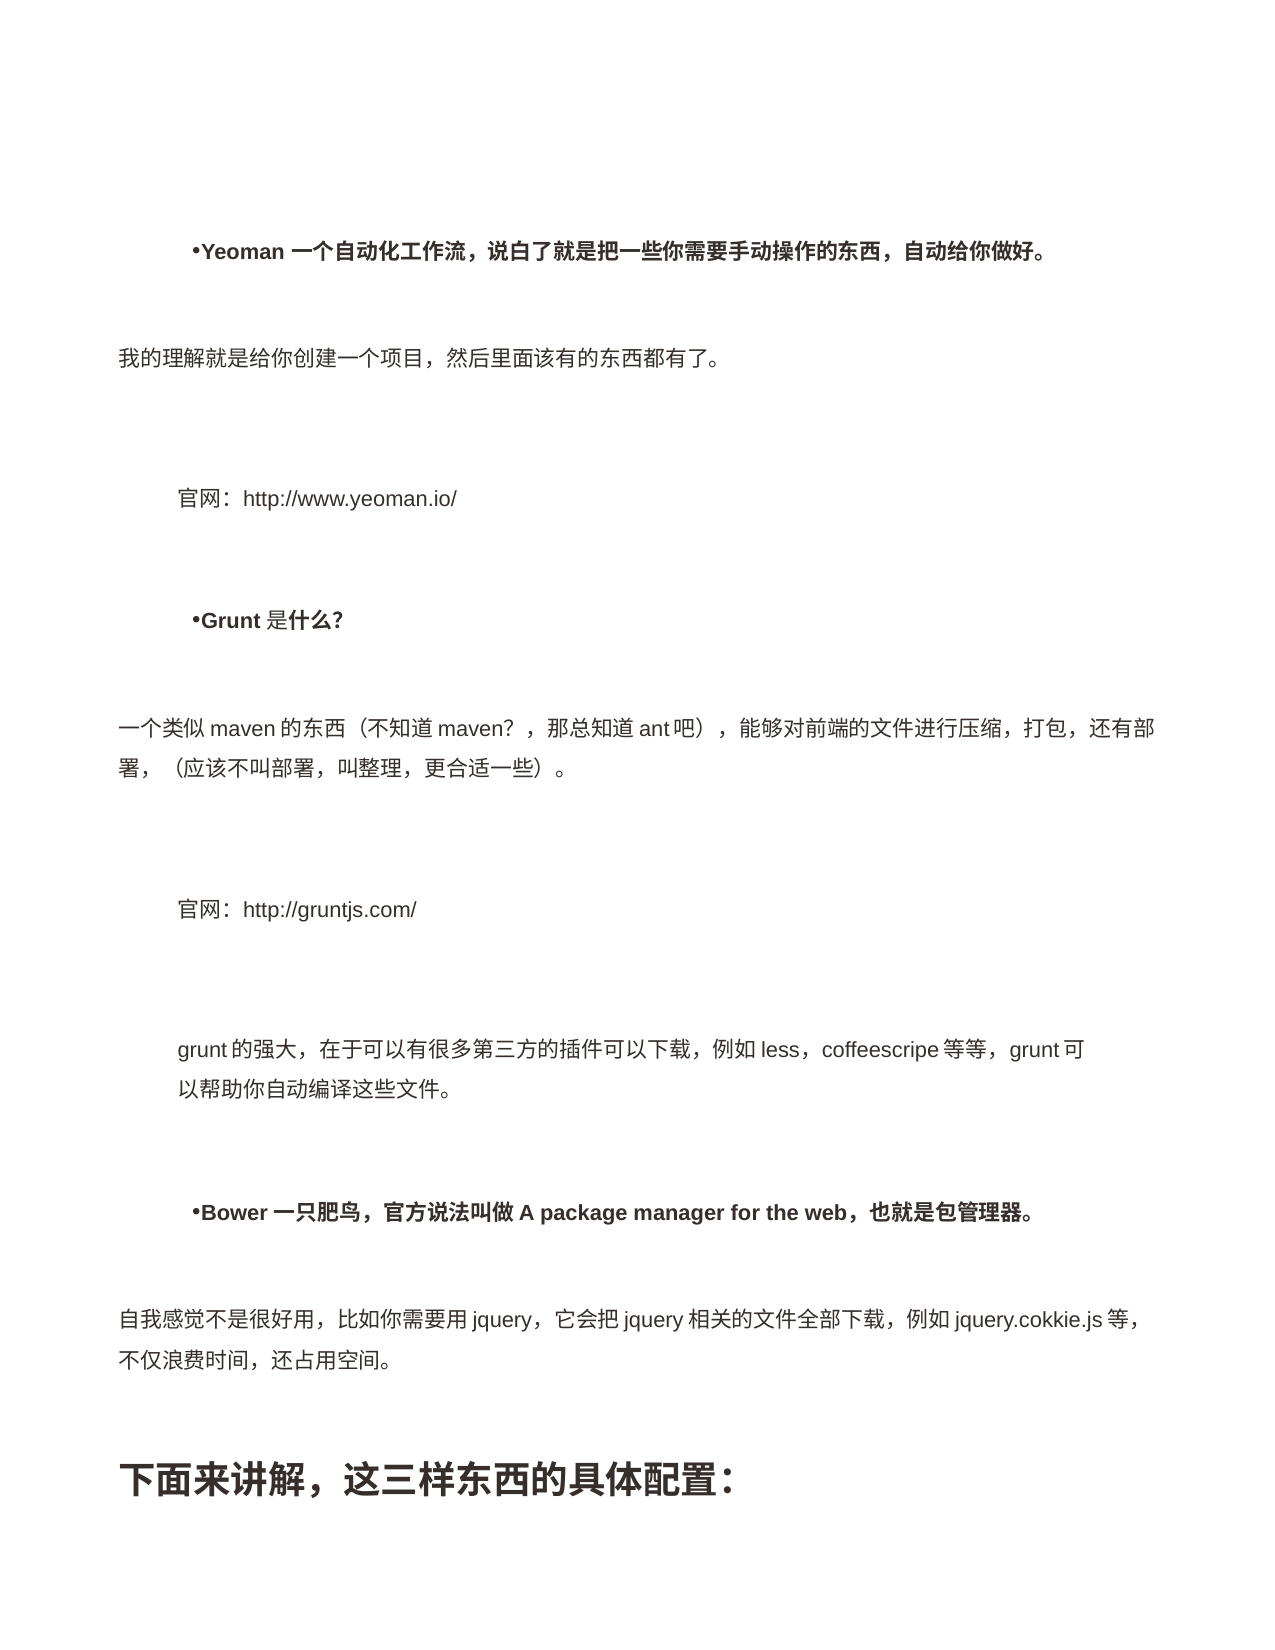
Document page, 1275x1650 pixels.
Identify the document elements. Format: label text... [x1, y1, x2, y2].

text grunt的强大，在于可以有很多第三方的插件可以下载，例如less，coffeescripe等等，grunt可以帮助你自动编译这些文件。 [177, 1021, 1098, 1103]
text 下面来讲解，这三样东西的具体配置： [118, 1458, 1157, 1501]
text 自我感觉不是很好用，比如你需要用jquery，它会把jquery相关的文件全部下载，例如jquery.cokkie.js等，不仅浪费时间，还占用空间。 [118, 1291, 1157, 1373]
text 一个类似maven的东西（不知道maven？，那总知道ant吧），能够对前端的文件进行压缩，打包，还有部署，（应该不叫部署，叫整理，更合适一些）。 [118, 700, 1157, 782]
text 官网：http://gruntjs.com/ [177, 881, 1098, 922]
list Bower 一只肥鸟，官方说法叫做A package manager for the web，也就是包管理器。 [118, 1185, 1157, 1226]
text 官网：http://www.yeoman.io/ [177, 471, 1098, 511]
list Yeoman 一个自动化工作流，说白了就是把一些你需要手动操作的东西，自动给你做好。 [118, 224, 1157, 265]
list Grunt 是什么？ [118, 594, 1157, 635]
text 我的理解就是给你创建一个项目，然后里面该有的东西都有了。 [118, 331, 1157, 371]
